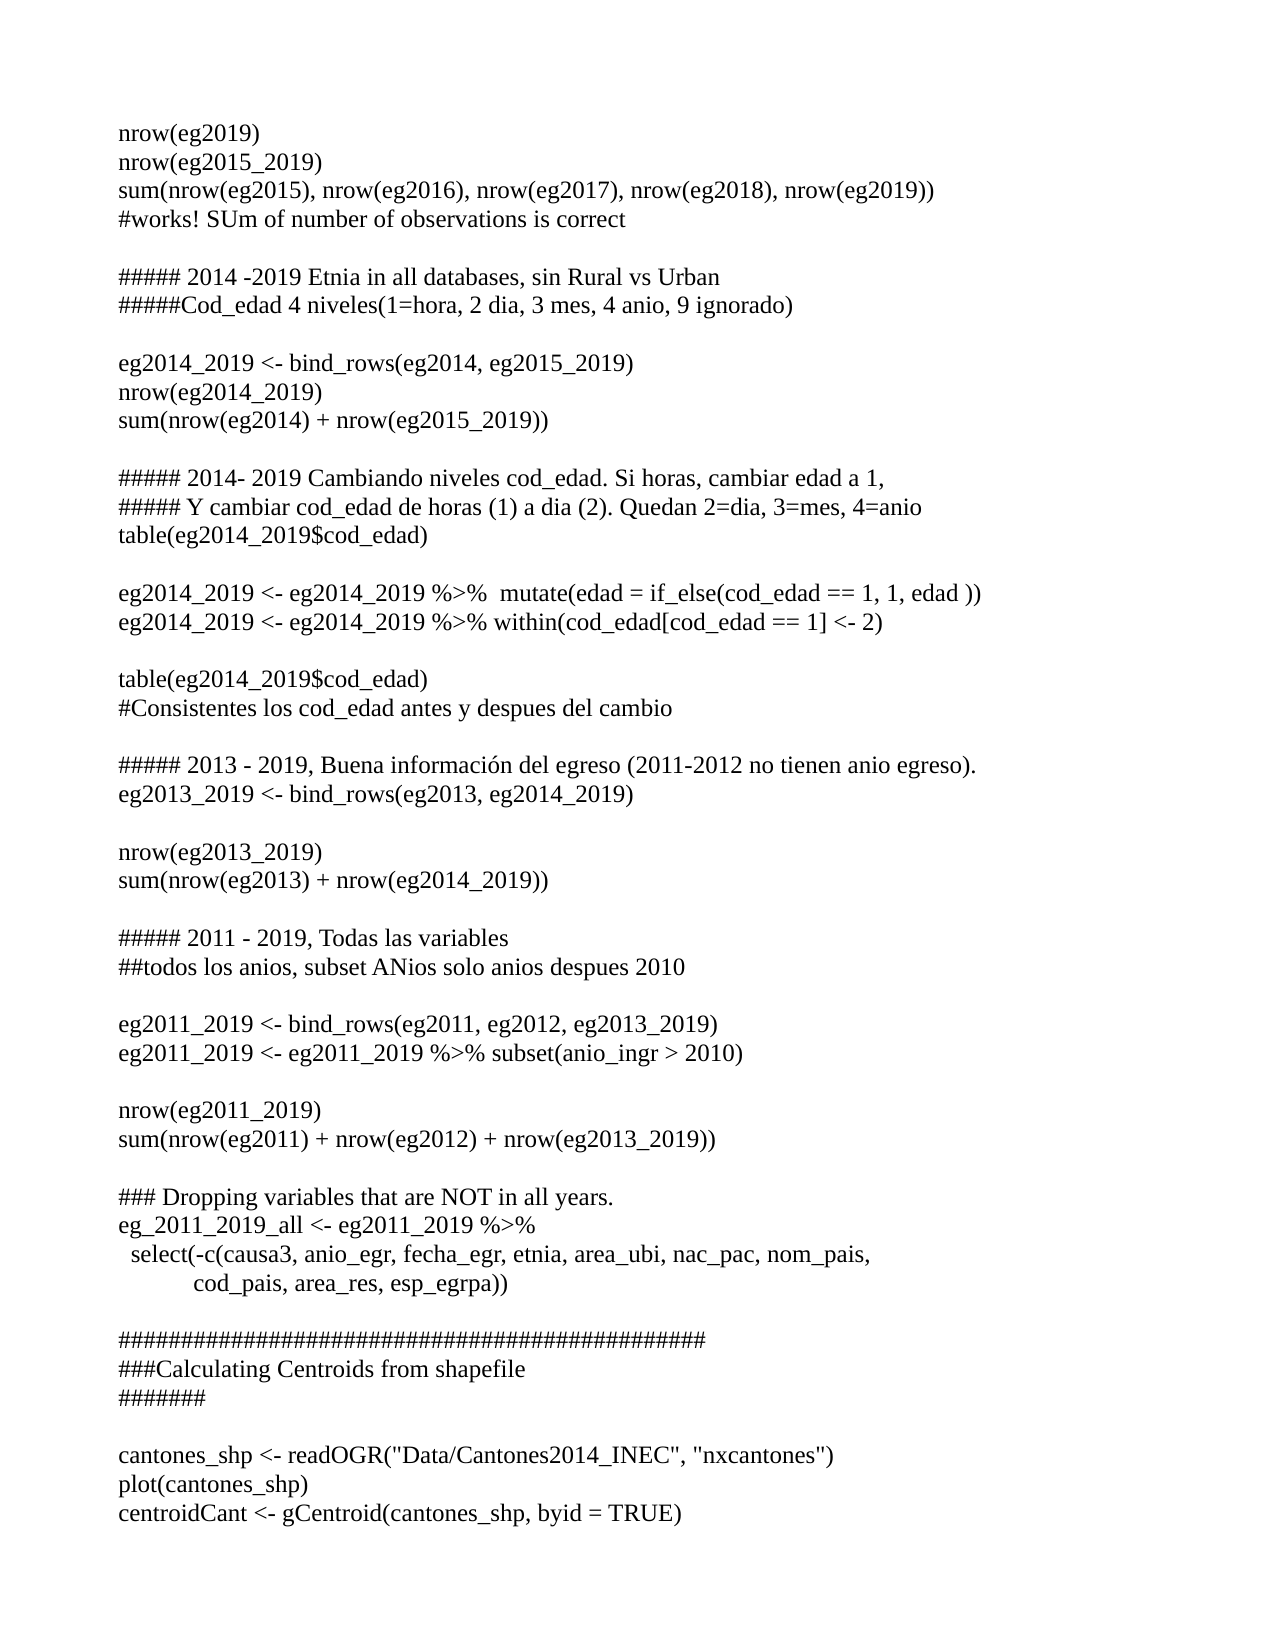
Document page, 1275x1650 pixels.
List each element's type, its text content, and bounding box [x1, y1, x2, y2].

text ##### 2014 -2019 Etnia in all databases, sin Rural vs Urban [118, 262, 1157, 291]
text cantones_shp <- readOGR("Data/Cantones2014_INEC", "nxcantones") [118, 1441, 1157, 1469]
text eg2014_2019 <- eg2014_2019 %>% mutate(edad = if_else(cod_edad == 1, 1, edad )) [118, 578, 1157, 607]
text eg2013_2019 <- bind_rows(eg2013, eg2014_2019) [118, 779, 1157, 808]
text eg_2011_2019_all <- eg2011_2019 %>% [118, 1211, 1157, 1239]
text nrow(eg2013_2019) [118, 837, 1157, 866]
text sum(nrow(eg2015), nrow(eg2016), nrow(eg2017), nrow(eg2018), nrow(eg2019)) [118, 176, 1157, 204]
text ############################################### [118, 1326, 1157, 1354]
text #####Cod_edad 4 niveles(1=hora, 2 dia, 3 mes, 4 anio, 9 ignorado) [118, 291, 1157, 319]
text sum(nrow(eg2014) + nrow(eg2015_2019)) [118, 406, 1157, 434]
text cod_pais, area_res, esp_egrpa)) [118, 1268, 1157, 1297]
text plot(cantones_shp) [118, 1469, 1157, 1498]
text nrow(eg2014_2019) [118, 377, 1157, 406]
text eg2011_2019 <- eg2011_2019 %>% subset(anio_ingr > 2010) [118, 1038, 1157, 1067]
text ### Dropping variables that are NOT in all years. [118, 1182, 1157, 1211]
text #works! SUm of number of observations is correct [118, 204, 1157, 233]
text table(eg2014_2019$cod_edad) [118, 521, 1157, 549]
text ##### 2011 - 2019, Todas las variables [118, 923, 1157, 952]
text table(eg2014_2019$cod_edad) [118, 664, 1157, 693]
text ##### 2014- 2019 Cambiando niveles cod_edad. Si horas, cambiar edad a 1, [118, 463, 1157, 492]
text ##### 2013 - 2019, Buena información del egreso (2011-2012 no tienen anio egreso). [118, 751, 1157, 779]
text centroidCant <- gCentroid(cantones_shp, byid = TRUE) [118, 1498, 1157, 1527]
text eg2014_2019 <- bind_rows(eg2014, eg2015_2019) [118, 348, 1157, 377]
text sum(nrow(eg2011) + nrow(eg2012) + nrow(eg2013_2019)) [118, 1124, 1157, 1153]
text ##### Y cambiar cod_edad de horas (1) a dia (2). Quedan 2=dia, 3=mes, 4=anio [118, 492, 1157, 521]
text ##todos los anios, subset ANios solo anios despues 2010 [118, 952, 1157, 981]
text eg2014_2019 <- eg2014_2019 %>% within(cod_edad[cod_edad == 1] <- 2) [118, 607, 1157, 636]
text #Consistentes los cod_edad antes y despues del cambio [118, 693, 1157, 722]
text eg2011_2019 <- bind_rows(eg2011, eg2012, eg2013_2019) [118, 1009, 1157, 1038]
text ####### [118, 1383, 1157, 1412]
text sum(nrow(eg2013) + nrow(eg2014_2019)) [118, 866, 1157, 894]
text select(-c(causa3, anio_egr, fecha_egr, etnia, area_ubi, nac_pac, nom_pais, [118, 1239, 1157, 1268]
text ###Calculating Centroids from shapefile [118, 1354, 1157, 1383]
text nrow(eg2011_2019) [118, 1096, 1157, 1124]
text nrow(eg2015_2019) [118, 147, 1157, 176]
text nrow(eg2019) [118, 118, 1157, 147]
